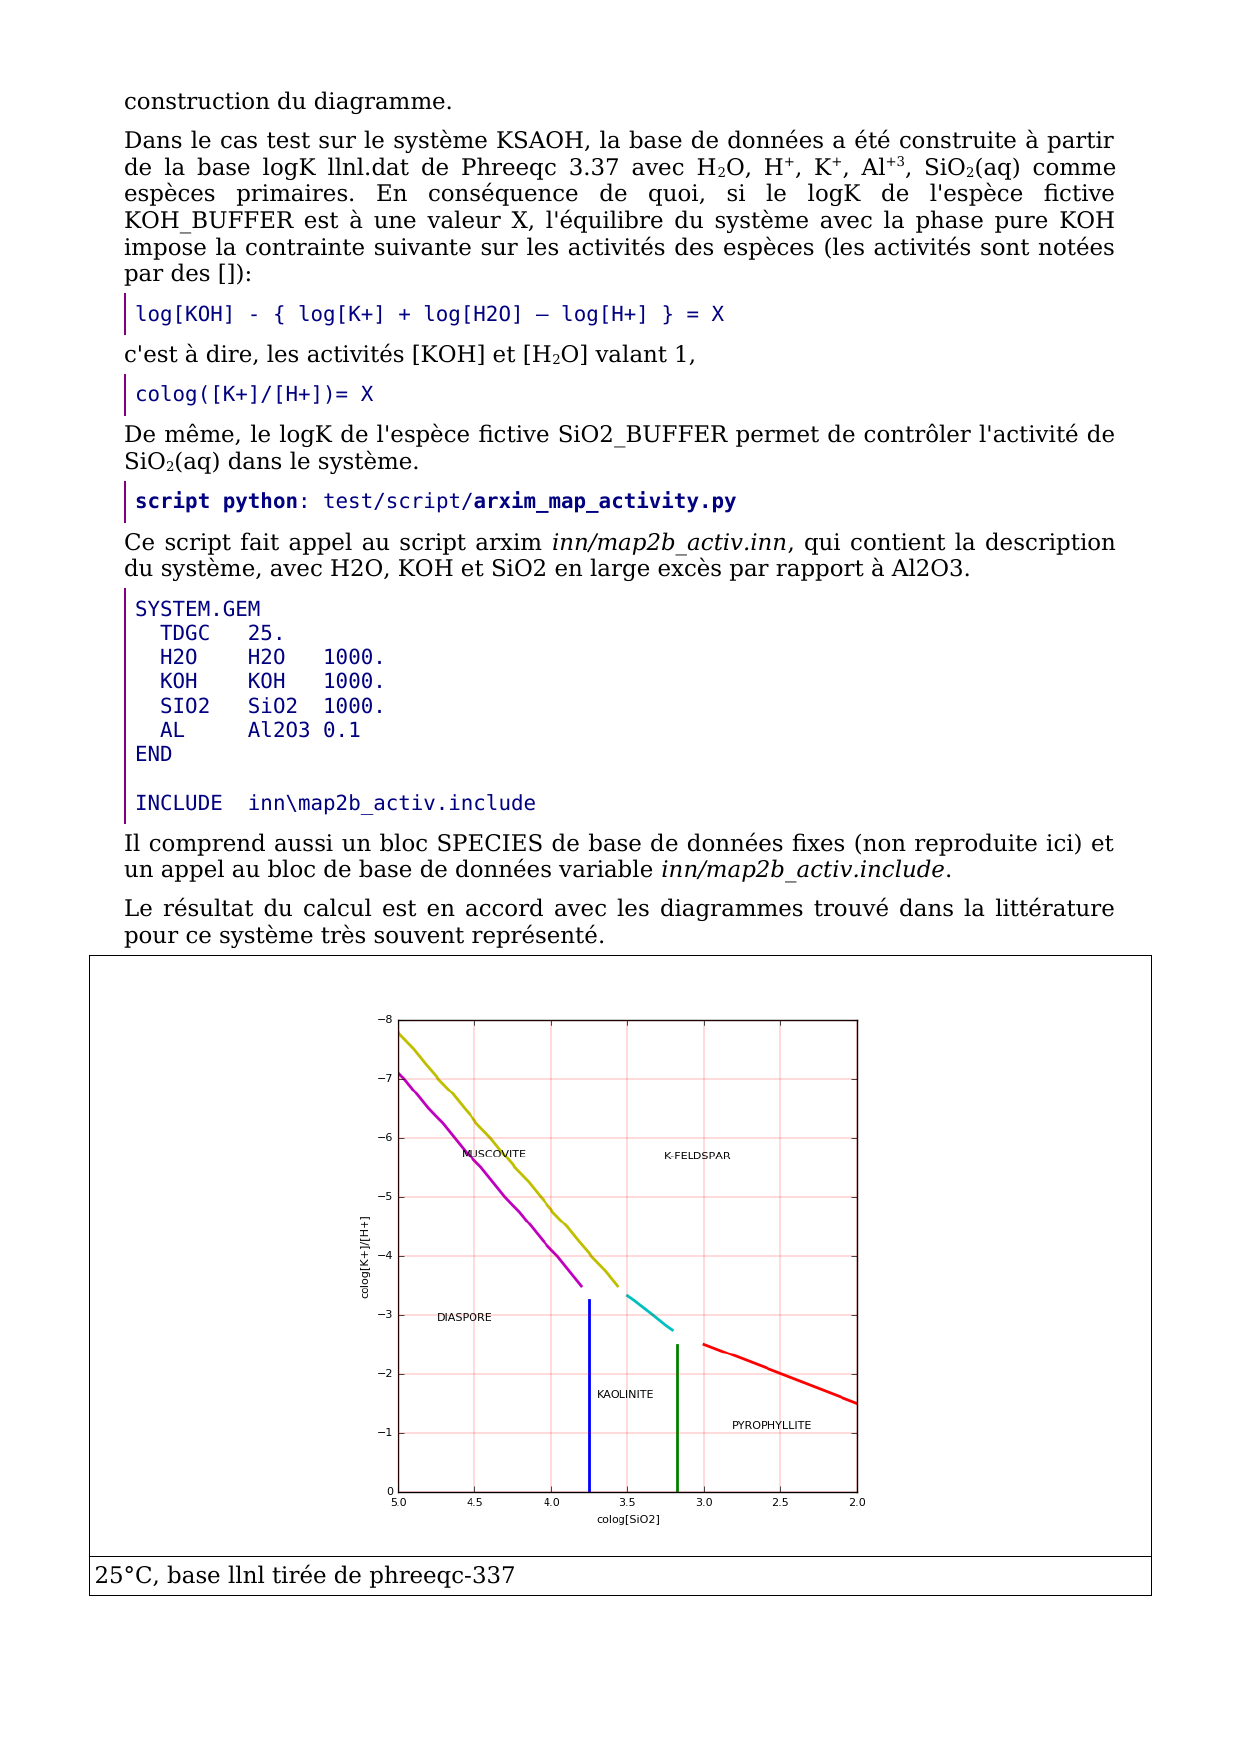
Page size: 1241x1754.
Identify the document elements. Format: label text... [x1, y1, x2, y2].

text Ce script fait appel au script arxim inn/map2b_activ.inn, qui contient la description du système, avec H2O, KOH et SiO2 en large excès par rapport à Al2O3. [124, 529, 1116, 582]
text INCLUDE inn\map2b_activ.include [126, 791, 1116, 824]
text Il comprend aussi un bloc SPECIES de base de données fixes (non reproduite ici) et un appel au bloc de base de données variable inn/map2b_activ.include. [124, 830, 1116, 883]
text script python: test/script/arxim_map_activity.py [126, 481, 1116, 523]
table_header [90, 956, 1151, 1556]
text c'est à dire, les activités [KOH] et [H2O] valant 1, [124, 341, 1116, 368]
text AL Al2O3 0.1 [126, 718, 1116, 742]
text SIO2 SiO2 1000. [126, 694, 1116, 718]
text Dans le cas test sur le système KSAOH, la base de données a été construite à partir de la base logK llnl.dat de Phreeqc 3.37 avec H2O, H+, K+, Al+3, SiO2(aq) comme espèces primaires. En conséquence de quoi, si le logK de l'espèce fictive KOH_BUFFER est à une valeur X, l'équilibre du système avec la phase pure KOH impose la contrainte suivante sur les activités des espèces (les activités sont notées par des []): [124, 127, 1116, 287]
text Le résultat du calcul est en accord avec les diagrammes trouvé dans la littérature pour ce système très souvent représenté. [124, 895, 1116, 948]
text SYSTEM.GEM [126, 588, 1116, 621]
text H2O H2O 1000. [126, 645, 1116, 669]
text construction du diagramme. [124, 88, 1116, 115]
table_cell 25°C, base llnl tirée de phreeqc-337 [90, 1557, 1151, 1595]
text END [126, 742, 1116, 767]
picture [325, 960, 916, 1551]
text KOH KOH 1000. [126, 669, 1116, 694]
text colog([K+]/[H+])= X [124, 373, 1116, 416]
text log[KOH] - { log[K+] + log[H2O] – log[H+] } = X [126, 293, 1116, 335]
text TDGC 25. [126, 621, 1116, 645]
text De même, le logK de l'espèce fictive SiO2_BUFFER permet de contrôler l'activité de SiO2(aq) dans le système. [124, 421, 1116, 475]
